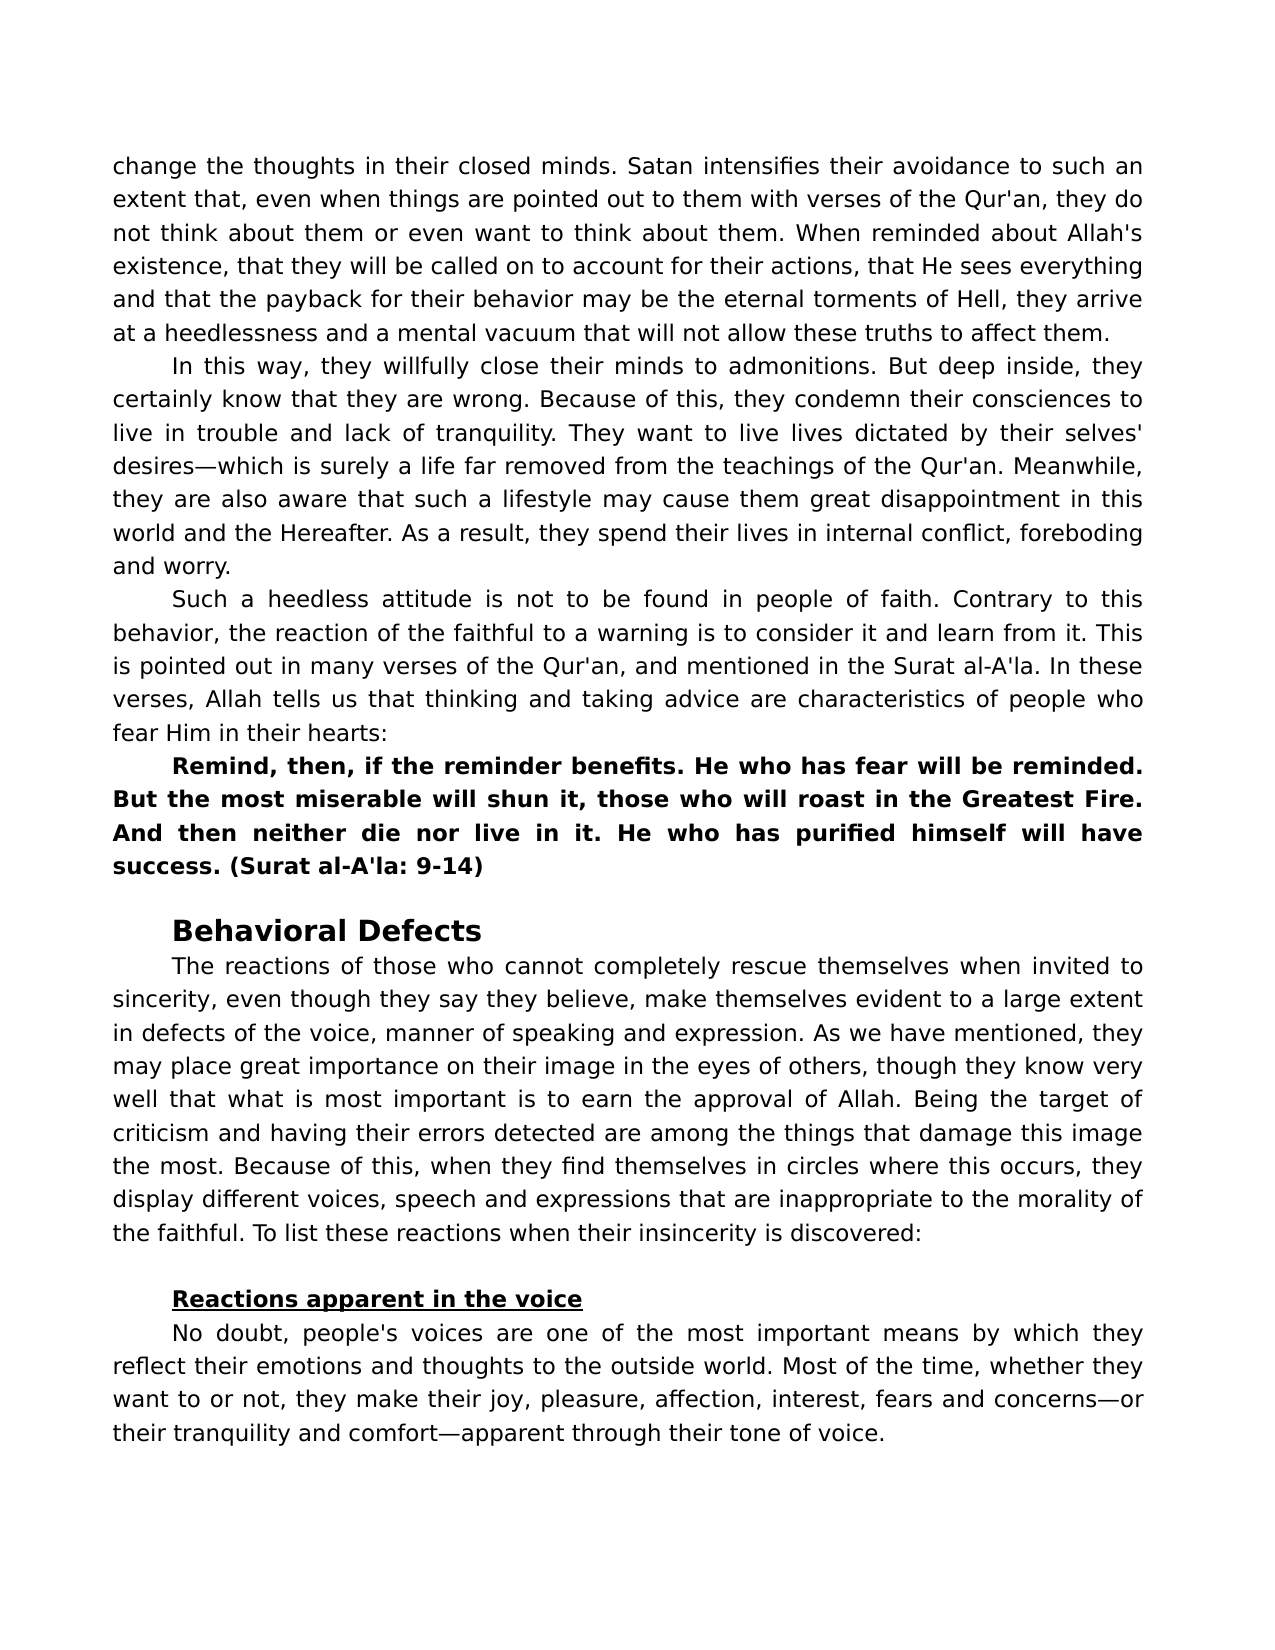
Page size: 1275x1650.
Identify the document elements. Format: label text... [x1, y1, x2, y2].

text Behavioral Defects [112, 914, 1145, 948]
text Reactions apparent in the voice [112, 1281, 1145, 1314]
text In this way, they willfully close their minds to admonitions. But deep inside, they certainly know that they are wrong. Because of this, they condemn their consciences to live in trouble and lack of tranquility. They want to live lives dictated by their selves' desires—which is surely a life far removed from the teachings of the Qur'an. Meanwhile, they are also aware that such a lifestyle may cause them great disappointment in this world and the Hereafter. As a result, they spend their lives in internal conflict, foreboding and worry. [112, 348, 1145, 581]
text Such a heedless attitude is not to be found in people of faith. Contrary to this behavior, the reaction of the faithful to a warning is to consider it and learn from it. This is pointed out in many verses of the Qur'an, and mentioned in the Surat al-A'la. In these verses, Allah tells us that thinking and taking advice are characteristics of people who fear Him in their hearts: [112, 581, 1145, 748]
text The reactions of those who cannot completely rescue themselves when invited to sincerity, even though they say they believe, make themselves evident to a large extent in defects of the voice, manner of speaking and expression. As we have mentioned, they may place great importance on their image in the eyes of others, though they know very well that what is most important is to earn the approval of Allah. Being the target of criticism and having their errors detected are among the things that damage this image the most. Because of this, when they find themselves in circles where this occurs, they display different voices, speech and expressions that are inappropriate to the morality of the faithful. To list these reactions when their insincerity is discovered: [112, 948, 1145, 1248]
text Remind, then, if the reminder benefits. He who has fear will be reminded. But the most miserable will shun it, those who will roast in the Greatest Fire. And then neither die nor live in it. He who has purified himself will have success. (Surat al-A'la: 9-14) [112, 748, 1145, 881]
text change the thoughts in their closed minds. Satan intensifies their avoidance to such an extent that, even when things are pointed out to them with verses of the Qur'an, they do not think about them or even want to think about them. When reminded about Allah's existence, that they will be called on to account for their actions, that He sees everything and that the payback for their behavior may be the eternal torments of Hell, they arrive at a heedlessness and a mental vacuum that will not allow these truths to affect them. [112, 148, 1145, 348]
text No doubt, people's voices are one of the most important means by which they reflect their emotions and thoughts to the outside world. Most of the time, whether they want to or not, they make their joy, pleasure, affection, interest, fears and concerns—or their tranquility and comfort—apparent through their tone of voice. [112, 1314, 1145, 1448]
